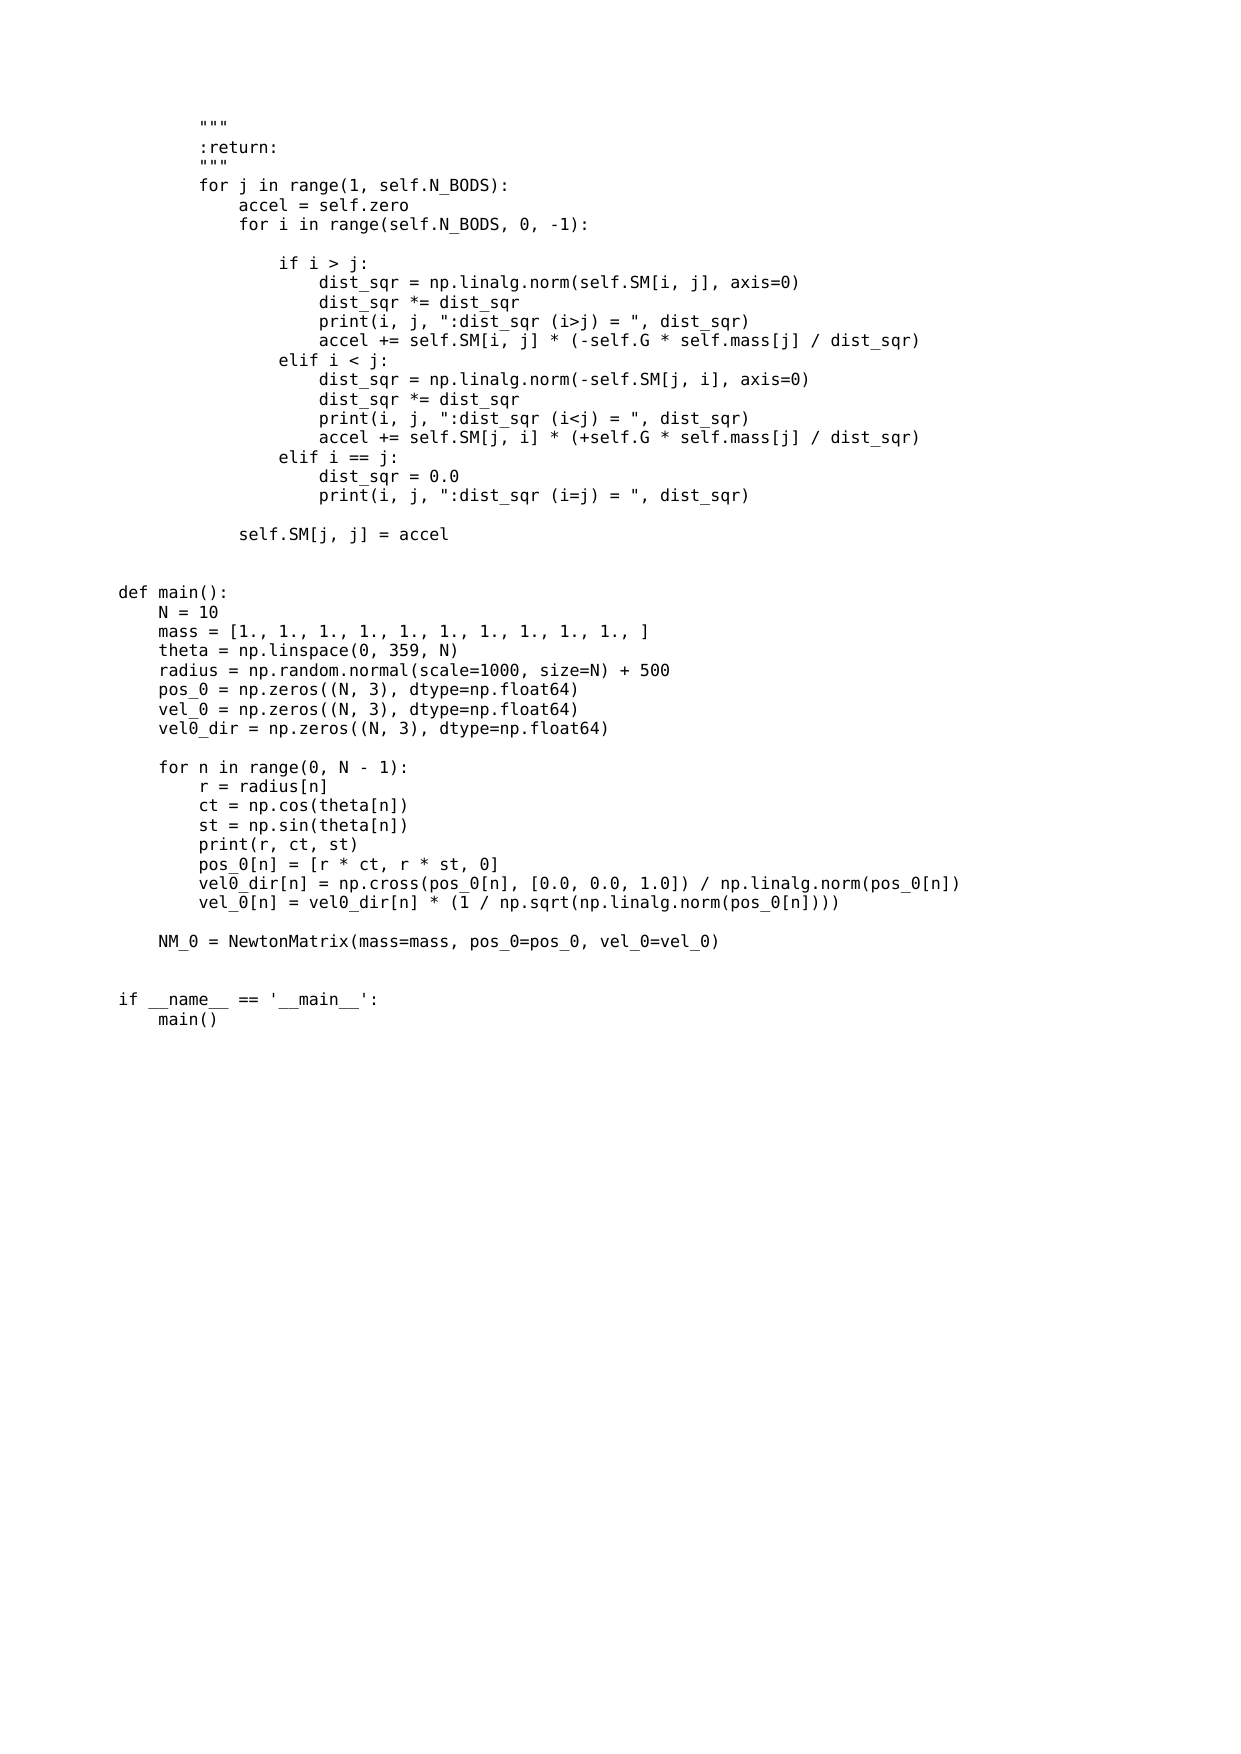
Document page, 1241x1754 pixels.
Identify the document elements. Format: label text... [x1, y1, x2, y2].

text r = radius[n] [118, 777, 1122, 796]
text vel0_dir = np.zeros((N, 3), dtype=np.float64) [118, 719, 1122, 738]
text print(i, j, ":dist_sqr (i>j) = ", dist_sqr) [118, 312, 1122, 331]
text dist_sqr = 0.0 [118, 467, 1122, 486]
text if i > j: [118, 254, 1122, 273]
text print(i, j, ":dist_sqr (i<j) = ", dist_sqr) [118, 409, 1122, 428]
text radius = np.random.normal(scale=1000, size=N) + 500 [118, 661, 1122, 680]
text NM_0 = NewtonMatrix(mass=mass, pos_0=pos_0, vel_0=vel_0) [118, 932, 1122, 951]
text accel += self.SM[j, i] * (+self.G * self.mass[j] / dist_sqr) [118, 428, 1122, 447]
text self.SM[j, j] = accel [118, 525, 1122, 544]
text """ [118, 157, 1122, 176]
text ct = np.cos(theta[n]) [118, 796, 1122, 816]
text dist_sqr = np.linalg.norm(self.SM[i, j], axis=0) [118, 273, 1122, 292]
text print(i, j, ":dist_sqr (i=j) = ", dist_sqr) [118, 486, 1122, 506]
text dist_sqr *= dist_sqr [118, 292, 1122, 312]
text accel += self.SM[i, j] * (-self.G * self.mass[j] / dist_sqr) [118, 331, 1122, 351]
text theta = np.linspace(0, 359, N) [118, 641, 1122, 661]
text pos_0[n] = [r * ct, r * st, 0] [118, 854, 1122, 874]
text vel_0 = np.zeros((N, 3), dtype=np.float64) [118, 699, 1122, 719]
text print(r, ct, st) [118, 835, 1122, 854]
text """ [118, 118, 1122, 137]
text :return: [118, 137, 1122, 157]
text mass = [1., 1., 1., 1., 1., 1., 1., 1., 1., 1., ] [118, 622, 1122, 641]
text main() [118, 1009, 1122, 1029]
text for n in range(0, N - 1): [118, 757, 1122, 777]
text vel_0[n] = vel0_dir[n] * (1 / np.sqrt(np.linalg.norm(pos_0[n]))) [118, 893, 1122, 912]
text if __name__ == '__main__': [118, 990, 1122, 1009]
text for j in range(1, self.N_BODS): [118, 176, 1122, 196]
text elif i < j: [118, 351, 1122, 370]
text dist_sqr *= dist_sqr [118, 389, 1122, 409]
text st = np.sin(theta[n]) [118, 816, 1122, 835]
text N = 10 [118, 602, 1122, 622]
text pos_0 = np.zeros((N, 3), dtype=np.float64) [118, 680, 1122, 699]
text vel0_dir[n] = np.cross(pos_0[n], [0.0, 0.0, 1.0]) / np.linalg.norm(pos_0[n]) [118, 874, 1122, 893]
text elif i == j: [118, 447, 1122, 467]
text accel = self.zero [118, 196, 1122, 215]
text for i in range(self.N_BODS, 0, -1): [118, 215, 1122, 234]
text def main(): [118, 583, 1122, 602]
text dist_sqr = np.linalg.norm(-self.SM[j, i], axis=0) [118, 370, 1122, 389]
